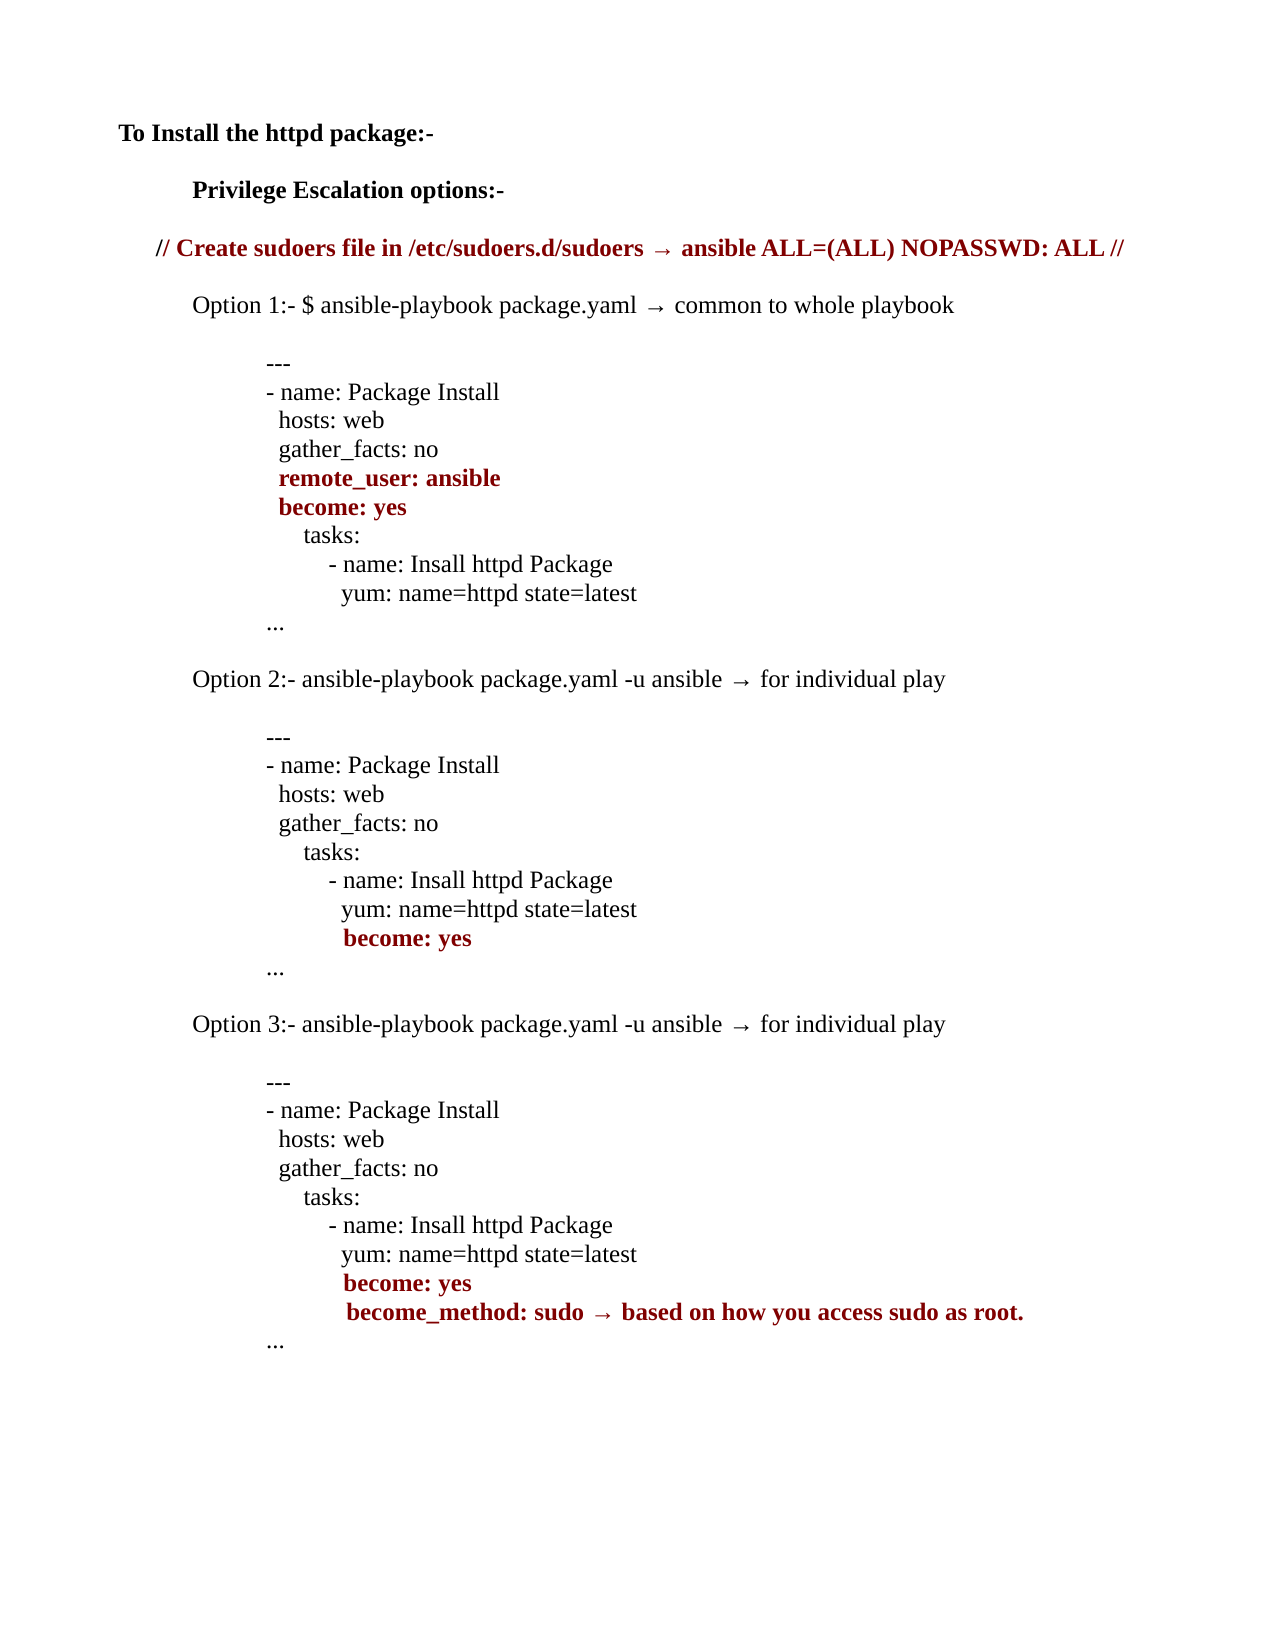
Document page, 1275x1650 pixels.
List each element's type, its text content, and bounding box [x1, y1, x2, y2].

text - name: Insall httpd Package [118, 866, 1157, 894]
text ... [118, 607, 1157, 636]
text --- [118, 1067, 1157, 1096]
text Option 3:- ansible-playbook package.yaml -u ansible → for individual play [118, 1009, 1157, 1038]
text ... [118, 952, 1157, 981]
text Privilege Escalation options:- [118, 176, 1157, 204]
text gather_facts: no [118, 1153, 1157, 1182]
text // Create sudoers file in /etc/sudoers.d/sudoers → ansible ALL=(ALL) NOPASSWD: ALL // [118, 233, 1157, 262]
text - name: Package Install [118, 751, 1157, 779]
text To Install the httpd package:- [118, 118, 1157, 147]
text yum: name=httpd state=latest [118, 1239, 1157, 1268]
text ... [118, 1326, 1157, 1354]
text Option 1:- $ ansible-playbook package.yaml → common to whole playbook [118, 291, 1157, 319]
text - name: Package Install [118, 377, 1157, 406]
text become: yes [118, 492, 1157, 521]
text --- [118, 348, 1157, 377]
text hosts: web [118, 779, 1157, 808]
text become: yes [118, 923, 1157, 952]
text remote_user: ansible [118, 463, 1157, 492]
text Option 2:- ansible-playbook package.yaml -u ansible → for individual play [118, 664, 1157, 693]
text yum: name=httpd state=latest [118, 578, 1157, 607]
text hosts: web [118, 1124, 1157, 1153]
text tasks: [118, 837, 1157, 866]
text yum: name=httpd state=latest [118, 894, 1157, 923]
text tasks: [118, 521, 1157, 549]
text - name: Package Install [118, 1096, 1157, 1124]
text tasks: [118, 1182, 1157, 1211]
text gather_facts: no [118, 434, 1157, 463]
text become: yes [118, 1268, 1157, 1297]
text - name: Insall httpd Package [118, 549, 1157, 578]
text become_method: sudo → based on how you access sudo as root. [118, 1297, 1157, 1326]
text --- [118, 722, 1157, 751]
text - name: Insall httpd Package [118, 1211, 1157, 1239]
text gather_facts: no [118, 808, 1157, 837]
text hosts: web [118, 406, 1157, 434]
